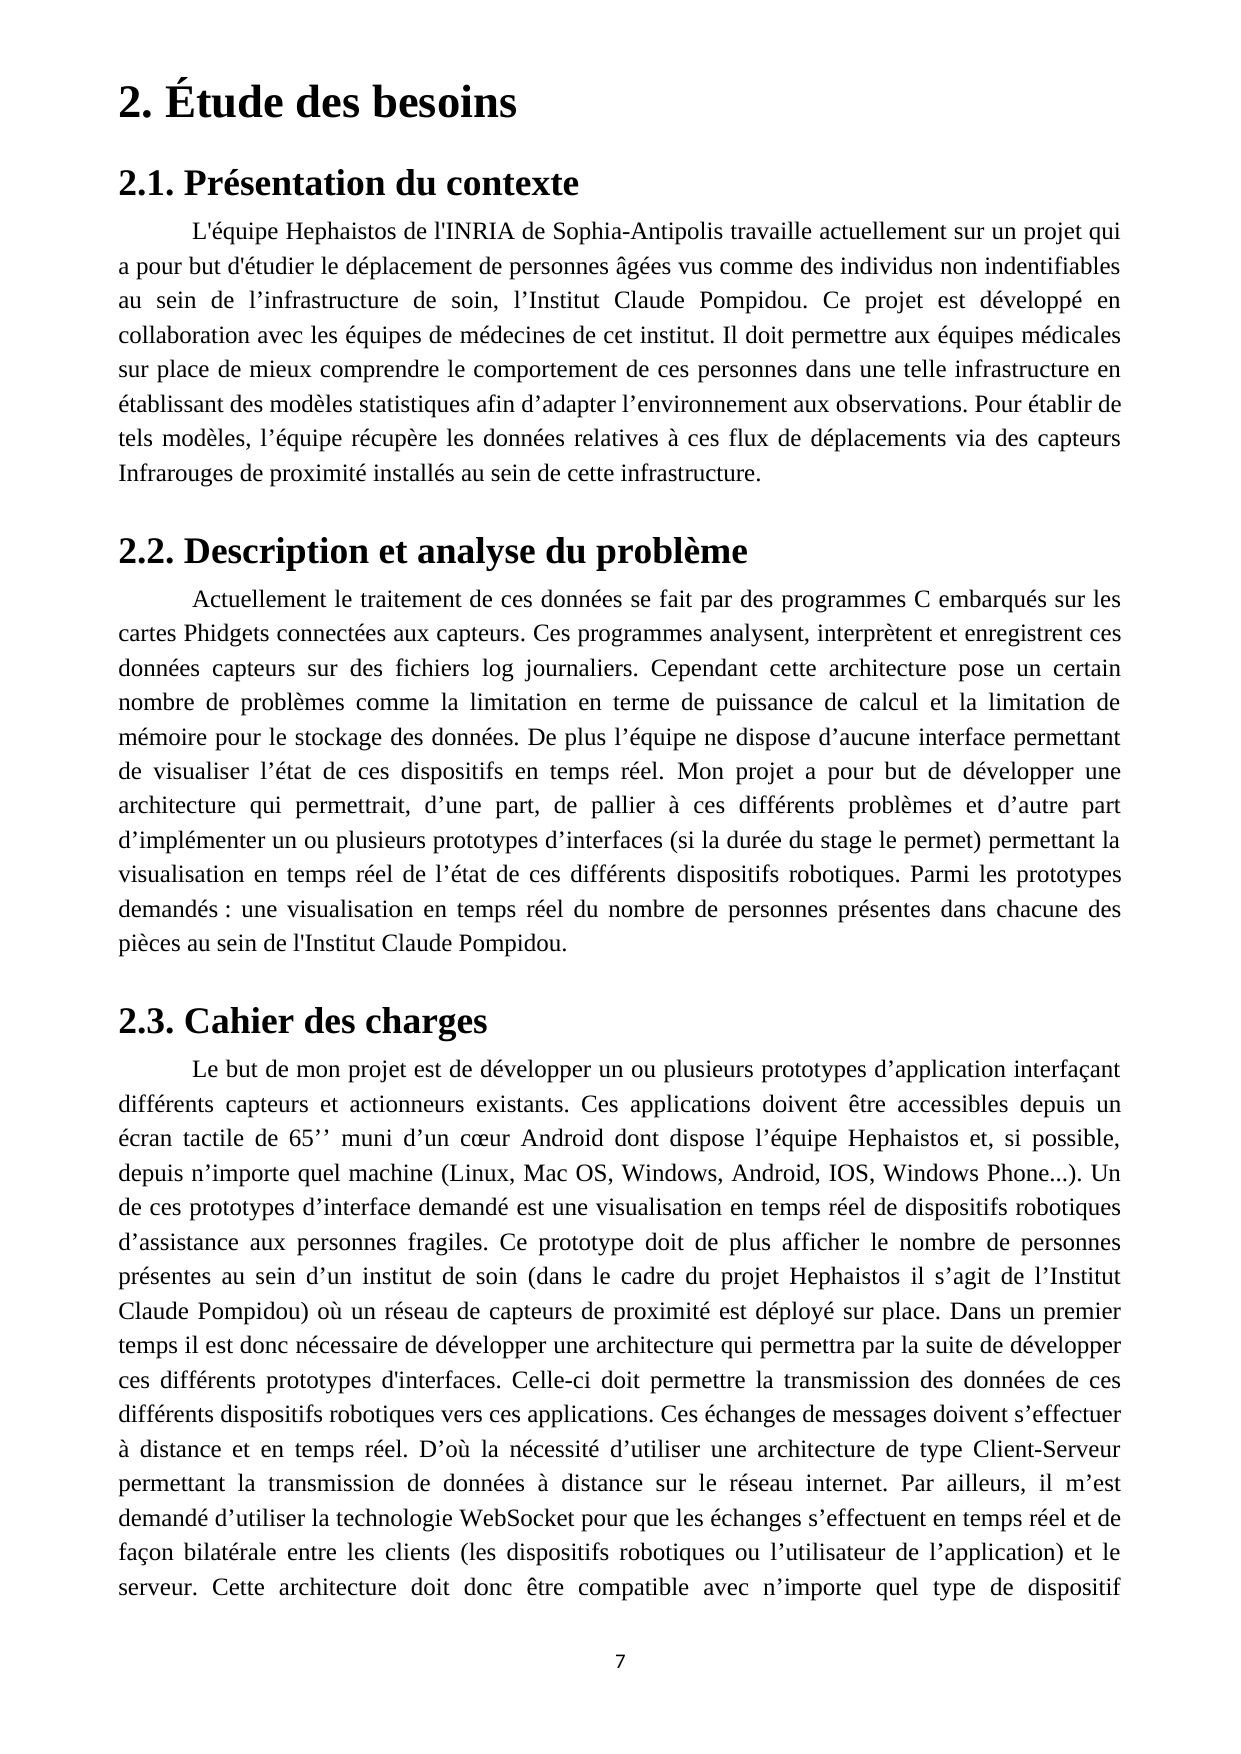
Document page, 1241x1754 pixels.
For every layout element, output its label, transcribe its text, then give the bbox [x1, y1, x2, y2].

subtitle 2.3. Cahier des charges [118, 999, 1122, 1042]
text Actuellement le traitement de ces données se fait par des programmes C embarqués sur les cartes Phidgets connectées aux capteurs. Ces programmes analysent, interprètent et enregistrent ces données capteurs sur des fichiers log journaliers. Cependant cette architecture pose un certain nombre de problèmes comme la limitation en terme de puissance de calcul et la limitation de mémoire pour le stockage des données. De plus l’équipe ne dispose d’aucune interface permettant de visualiser l’état de ces dispositifs en temps réel. Mon projet a pour but de développer une architecture qui permettrait, d’une part, de pallier à ces différents problèmes et d’autre part d’implémenter un ou plusieurs prototypes d’interfaces (si la durée du stage le permet) permettant la visualisation en temps réel de l’état de ces différents dispositifs robotiques. Parmi les prototypes demandés : une visualisation en temps réel du nombre de personnes présentes dans chacune des pièces au sein de l'Institut Claude Pompidou. [118, 584, 1122, 957]
text L'équipe Hephaistos de l'INRIA de Sophia-Antipolis travaille actuellement sur un projet qui a pour but d'étudier le déplacement de personnes âgées vus comme des individus non indentifiables au sein de l’infrastructure de soin, l’Institut Claude Pompidou. Ce projet est développé en collaboration avec les équipes de médecines de cet institut. Il doit permettre aux équipes médicales sur place de mieux comprendre le comportement de ces personnes dans une telle infrastructure en établissant des modèles statistiques afin d’adapter l’environnement aux observations. Pour établir de tels modèles, l’équipe récupère les données relatives à ces flux de déplacements via des capteurs Infrarouges de proximité installés au sein de cette infrastructure. [118, 216, 1122, 487]
subtitle 2. Étude des besoins [118, 74, 1122, 127]
text Le but de mon projet est de développer un ou plusieurs prototypes d’application interfaçant différents capteurs et actionneurs existants. Ces applications doivent être accessibles depuis un écran tactile de 65’’ muni d’un cœur Android dont dispose l’équipe Hephaistos et, si possible, depuis n’importe quel machine (Linux, Mac OS, Windows, Android, IOS, Windows Phone...). Un de ces prototypes d’interface demandé est une visualisation en temps réel de dispositifs robotiques d’assistance aux personnes fragiles. Ce prototype doit de plus afficher le nombre de personnes présentes au sein d’un institut de soin (dans le cadre du projet Hephaistos il s’agit de l’Institut Claude Pompidou) où un réseau de capteurs de proximité est déployé sur place. Dans un premier temps il est donc nécessaire de développer une architecture qui permettra par la suite de développer ces différents prototypes d'interfaces. Celle-ci doit permettre la transmission des données de ces différents dispositifs robotiques vers ces applications. Ces échanges de messages doivent s’effectuer à distance et en temps réel. D’où la nécessité d’utiliser une architecture de type Client-Serveur permettant la transmission de données à distance sur le réseau internet. Par ailleurs, il m’est demandé d’utiliser la technologie WebSocket pour que les échanges s’effectuent en temps réel et de façon bilatérale entre les clients (les dispositifs robotiques ou l’utilisateur de l’application) et le serveur. Cette architecture doit donc être compatible avec n’importe quel type de dispositif [118, 1054, 1122, 1600]
subtitle 2.2. Description et analyse du problème [118, 528, 1122, 571]
subtitle 2.1. Présentation du contexte [118, 161, 1122, 204]
